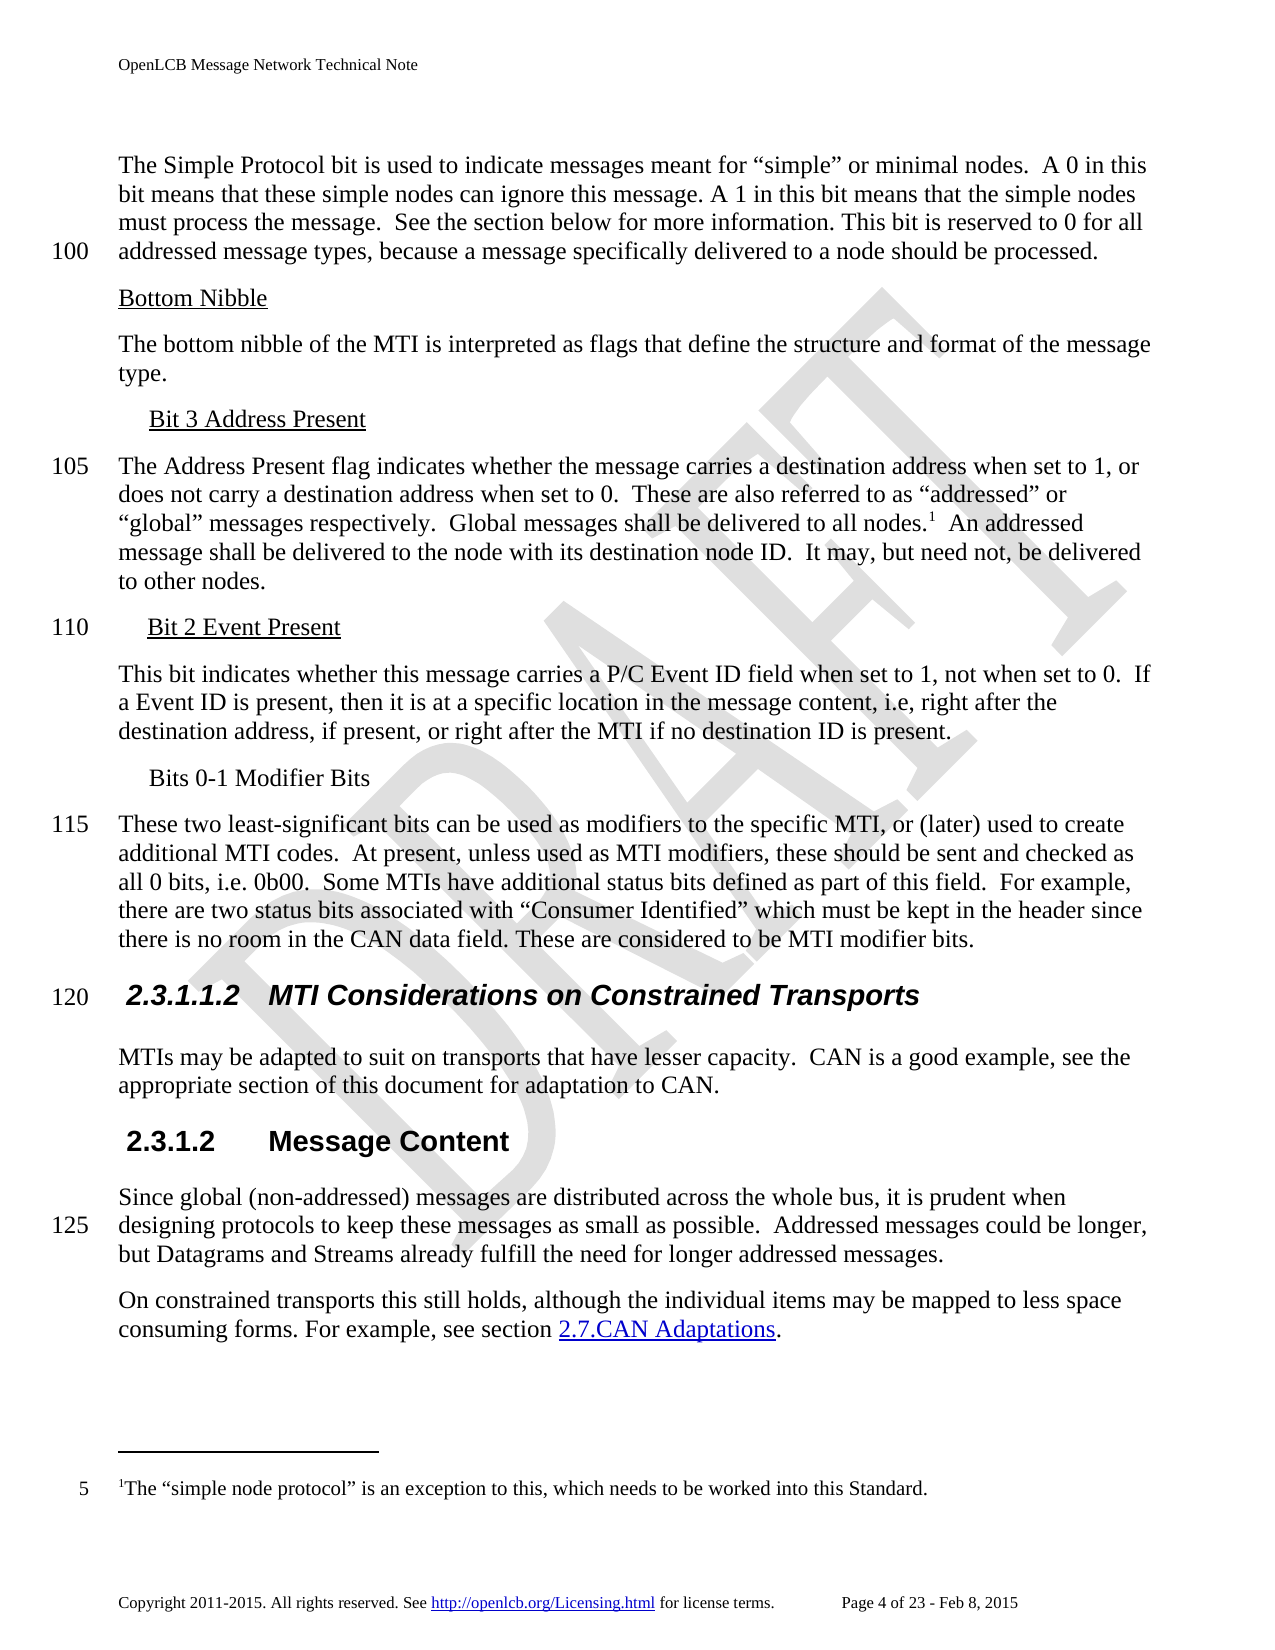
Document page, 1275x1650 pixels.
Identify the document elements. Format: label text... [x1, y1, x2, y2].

text MTIs may be adapted to suit on transports that have lesser capacity. CAN is a good example, see the appropriate section of this document for adaptation to CAN. [621, 1042, 1157, 1099]
text Since global (non-addressed) messages are distributed across the whole bus, it is prudent when designing protocols to keep these messages as small as possible. Addressed messages could be longer, but Datagrams and Streams already fulfill the need for longer addressed messages. [118, 1182, 1157, 1268]
text These two least-significant bits can be used as modifiers to the specific MTI, or (later) used to create additional MTI codes. At present, unless used as MTI modifiers, these should be sent and checked as all 0 bits, i.e. 0b00. Some MTIs have additional status bits defined as part of this field. For example, there are two status bits associated with “Consumer Identified” which must be kept in the header since there is no room in the CAN data field. These are considered to be MTI modifier bits. [549, 809, 755, 953]
text The bottom nibble of the MTI is interpreted as flags that define the structure and format of the message type. [849, 329, 1157, 387]
text This bit indicates whether this message carries a P/C Event ID field when set to 1, not when set to 0. If a Event ID is present, then it is at a specific location in the message content, i.e, right after the destination address, if present, or right after the MTI if no destination ID is present. [118, 659, 628, 745]
subtitle Message Content [409, 1124, 528, 1157]
text [832, 612, 1067, 641]
text On constrained transports this still holds, although the individual items may be mapped to less space consuming forms. For example, see section 2.7.CAN Adaptations. [118, 1286, 1157, 1343]
subtitle MTI Considerations on Constrained Transports [467, 978, 562, 1011]
text The Address Present flag indicates whether the message carries a destination address when set to 1, or does not carry a destination address when set to 0. These are also referred to as “addressed” or “global” messages respectively. Global messages shall be delivered to all nodes. An addressed message shall be delivered to the node with its destination node ID. It may, but need not, be delivered to other nodes. [118, 451, 742, 594]
subtitle MTI Considerations on Constrained Transports [118, 978, 252, 1011]
subtitle MTI Considerations on Constrained Transports [263, 978, 453, 1011]
text [582, 612, 789, 641]
text [737, 770, 787, 791]
text The “simple node protocol” is an exception to this, which needs to be worked into this Standard. [118, 1476, 1157, 1500]
text The Address Present flag indicates whether the message carries a destination address when set to 1, or does not carry a destination address when set to 0. These are also referred to as “addressed” or “global” messages respectively. Global messages shall be delivered to all nodes. An addressed message shall be delivered to the node with its destination node ID. It may, but need not, be delivered to other nodes. [699, 451, 1043, 594]
text Bits 0-1 Modifier Bits [118, 763, 404, 791]
subtitle Message Content [118, 1124, 398, 1157]
text These two least-significant bits can be used as modifiers to the specific MTI, or (later) used to create additional MTI codes. At present, unless used as MTI modifiers, these should be sent and checked as all 0 bits, i.e. 0b00. Some MTIs have additional status bits defined as part of this field. For example, there are two status bits associated with “Consumer Identified” which must be kept in the header since there is no room in the CAN data field. These are considered to be MTI modifier bits. [404, 809, 549, 922]
text [1079, 612, 1157, 641]
subtitle MTI Considerations on Constrained Transports [573, 978, 1157, 1011]
text The Simple Protocol bit is used to indicate messages meant for “simple” or minimal nodes. A 0 in this bit means that these simple nodes can ignore this message. A 1 in this bit means that the simple nodes must process the message. See the section below for more information. This bit is reserved to 0 for all addressed message types, because a message specifically delivered to a node should be processed. [118, 150, 1157, 265]
text Bit 2 Event Present [118, 612, 556, 641]
text [416, 773, 487, 791]
subtitle Message Content [552, 1124, 1157, 1157]
text Bit 3 Address Present [118, 404, 779, 433]
text [804, 763, 916, 791]
text The bottom nibble of the MTI is interpreted as flags that define the structure and format of the message type. [118, 329, 838, 387]
text [897, 404, 1157, 433]
text [503, 763, 660, 791]
text This bit indicates whether this message carries a P/C Event ID field when set to 1, not when set to 0. If a Event ID is present, then it is at a specific location in the message content, i.e, right after the destination address, if present, or right after the MTI if no destination ID is present. [851, 659, 1157, 745]
text MTIs may be adapted to suit on transports that have lesser capacity. CAN is a good example, see the appropriate section of this document for adaptation to CAN. [118, 1042, 340, 1099]
text [661, 763, 725, 791]
text Bottom Nibble [118, 283, 1157, 311]
text [929, 763, 1157, 791]
text MTIs may be adapted to suit on transports that have lesser capacity. CAN is a good example, see the appropriate section of this document for adaptation to CAN. [327, 1042, 519, 1099]
text The Address Present flag indicates whether the message carries a destination address when set to 1, or does not carry a destination address when set to 0. These are also referred to as “addressed” or “global” messages respectively. Global messages shall be delivered to all nodes. An addressed message shall be delivered to the node with its destination node ID. It may, but need not, be delivered to other nodes. [944, 451, 1157, 594]
text These two least-significant bits can be used as modifiers to the specific MTI, or (later) used to create additional MTI codes. At present, unless used as MTI modifiers, these should be sent and checked as all 0 bits, i.e. 0b00. Some MTIs have additional status bits defined as part of this field. For example, there are two status bits associated with “Consumer Identified” which must be kept in the header since there is no room in the CAN data field. These are considered to be MTI modifier bits. [705, 809, 1157, 953]
text [791, 404, 882, 433]
text These two least-significant bits can be used as modifiers to the specific MTI, or (later) used to create additional MTI codes. At present, unless used as MTI modifiers, these should be sent and checked as all 0 bits, i.e. 0b00. Some MTIs have additional status bits defined as part of this field. For example, there are two status bits associated with “Consumer Identified” which must be kept in the header since there is no room in the CAN data field. These are considered to be MTI modifier bits. [118, 809, 504, 953]
text This bit indicates whether this message carries a P/C Event ID field when set to 1, not when set to 0. If a Event ID is present, then it is at a specific location in the message content, i.e, right after the destination address, if present, or right after the MTI if no destination ID is present. [589, 659, 721, 745]
text MTIs may be adapted to suit on transports that have lesser capacity. CAN is a good example, see the appropriate section of this document for adaptation to CAN. [521, 1042, 618, 1099]
text This bit indicates whether this message carries a P/C Event ID field when set to 1, not when set to 0. If a Event ID is present, then it is at a specific location in the message content, i.e, right after the destination address, if present, or right after the MTI if no destination ID is present. [651, 659, 893, 745]
